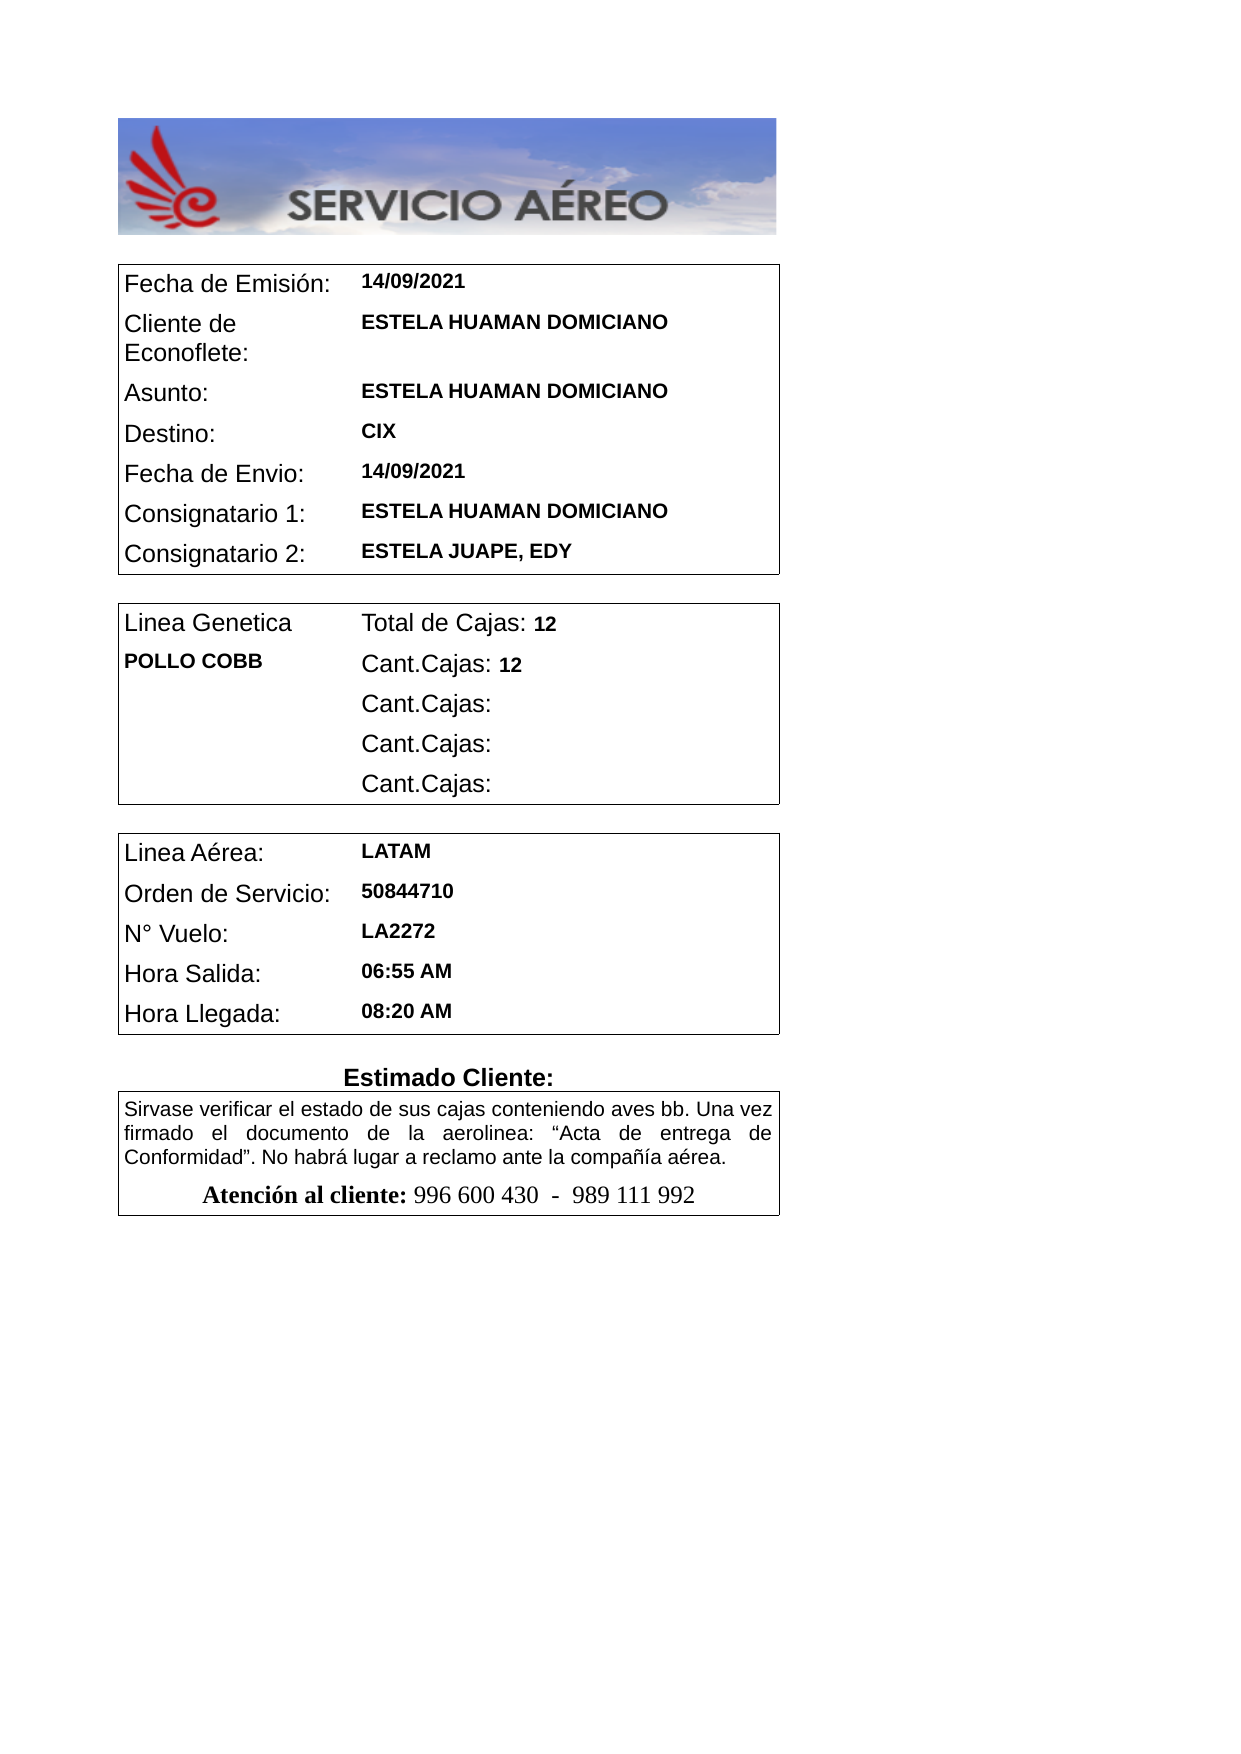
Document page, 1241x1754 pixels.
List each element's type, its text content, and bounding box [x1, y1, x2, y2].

table_cell Destino: [119, 413, 356, 453]
table_cell LATAM [356, 834, 779, 873]
table_cell [118, 805, 356, 833]
table_cell [356, 575, 779, 603]
table_cell ESTELA HUAMAN DOMICIANO [356, 493, 779, 533]
table_cell [118, 575, 356, 603]
table_cell [119, 764, 356, 804]
table_cell Asunto: [119, 373, 356, 413]
table_cell N° Vuelo: [119, 913, 356, 953]
table_cell Orden de Servicio: [119, 873, 356, 913]
picture [118, 118, 777, 235]
table_cell 08:20 AM [356, 994, 779, 1034]
table_cell Consignatario 1: [119, 493, 356, 533]
table_cell LA2272 [356, 913, 779, 953]
table_cell 06:55 AM [356, 953, 779, 993]
table_header 14/09/2021 [356, 265, 779, 304]
table_cell ESTELA HUAMAN DOMICIANO [356, 304, 779, 373]
table_cell Cliente de Econoflete: [119, 304, 356, 373]
table_cell Hora Salida: [119, 953, 356, 993]
table_cell Consignatario 2: [119, 534, 356, 574]
table_cell CIX [356, 413, 779, 453]
table_cell Total de Cajas: 12 [356, 604, 779, 643]
table_cell Linea Genetica [119, 604, 356, 643]
table_cell Cant.Cajas: [356, 764, 779, 804]
table_cell Cant.Cajas: 12 [356, 643, 779, 683]
table_cell [119, 683, 356, 723]
table_cell Atención al cliente: 996 600 430 - 989 111 992 [119, 1175, 779, 1215]
table_cell Cant.Cajas: [356, 723, 779, 763]
table_cell ESTELA JUAPE, EDY [356, 534, 779, 574]
table_cell ESTELA HUAMAN DOMICIANO [356, 373, 779, 413]
table_cell Cant.Cajas: [356, 683, 779, 723]
table_cell 14/09/2021 [356, 453, 779, 493]
table_cell [356, 805, 779, 833]
table_cell 50844710 [356, 873, 779, 913]
table_cell POLLO COBB [119, 643, 356, 683]
table_cell Fecha de Envio: [119, 453, 356, 493]
table_cell Hora Llegada: [119, 994, 356, 1034]
table_cell [119, 723, 356, 763]
table_header Fecha de Emisión: [119, 265, 356, 304]
table_cell Estimado Cliente: [118, 1035, 779, 1091]
table_cell Sirvase verificar el estado de sus cajas conteniendo aves bb. Una vez firmado el documento de la aerolinea: “Acta de entrega de Conformidad”. No habrá lugar a reclamo ante la compañía aérea. [119, 1092, 779, 1175]
table_cell Linea Aérea: [119, 834, 356, 873]
